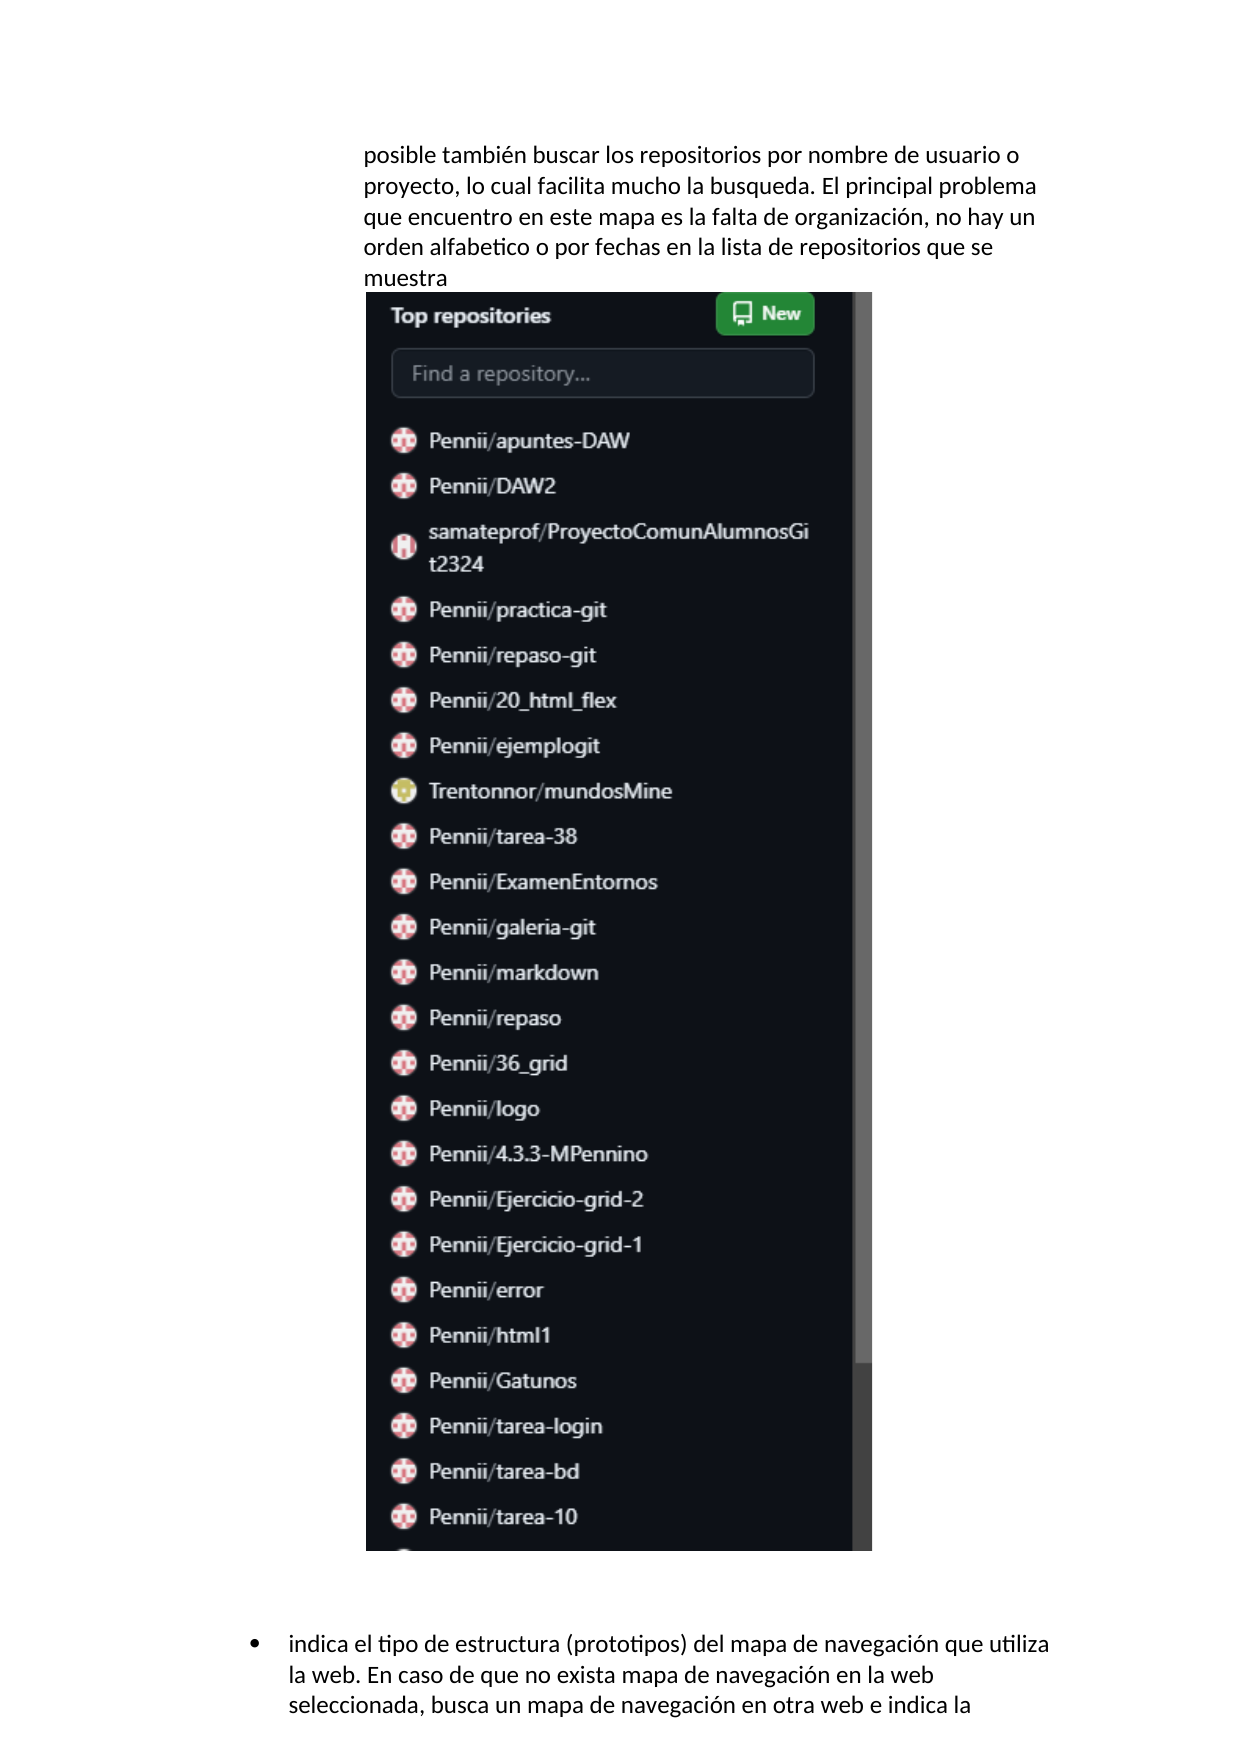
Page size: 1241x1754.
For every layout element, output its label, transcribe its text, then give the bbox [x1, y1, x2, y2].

list indica el tipo de estructura (prototipos) del mapa de navegación que utiliza la web. En caso de que no exista mapa de navegación en la web seleccionada, busca un mapa de navegación en otra web e indica la [250, 1628, 1051, 1720]
picture [366, 292, 873, 1551]
text posible también buscar los repositorios por nombre de usuario o proyecto, lo cual facilita mucho la busqueda. El principal problema que encuentro en este mapa es la falta de organización, no hay un orden alfabetico o por fechas en la lista de repositorios que se muestra [363, 139, 1073, 292]
